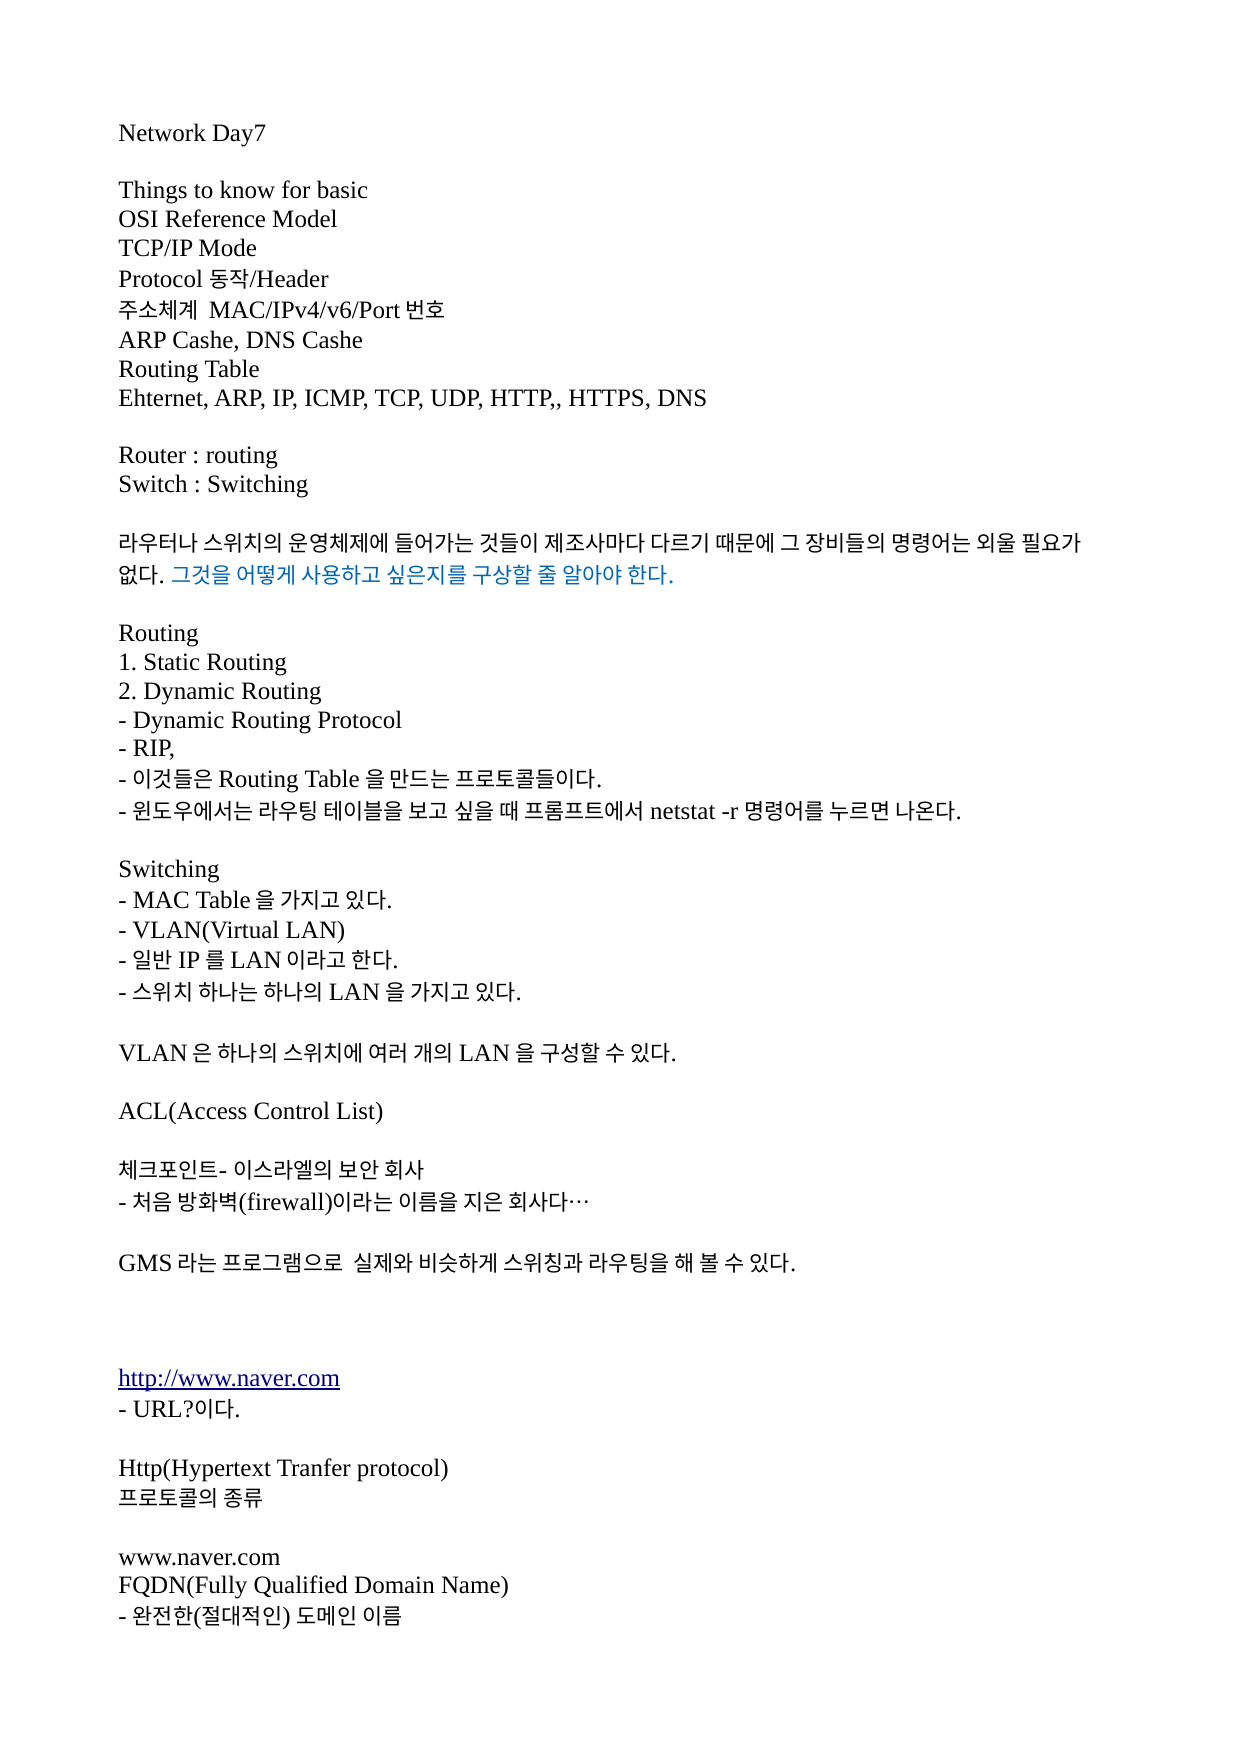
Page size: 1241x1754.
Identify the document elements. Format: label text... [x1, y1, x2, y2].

text Routing Table [118, 354, 1122, 383]
text - 스위치 하나는 하나의 LAN을 가지고 있다. [118, 975, 1122, 1007]
text Protocol 동작/Header [118, 262, 1122, 293]
text Switching [118, 854, 1122, 883]
text Switch : Switching [118, 469, 1122, 498]
text www.naver.com [118, 1542, 1122, 1571]
text 1. Static Routing [118, 647, 1122, 676]
text FQDN(Fully Qualified Domain Name) [118, 1571, 1122, 1599]
text VLAN은 하나의 스위치에 여러 개의 LAN을 구성할 수 있다. [118, 1036, 1122, 1067]
text Routing [118, 618, 1122, 647]
text TCP/IP Mode [118, 233, 1122, 262]
text - 이것들은 Routing Table을 만드는 프로토콜들이다. [118, 762, 1122, 794]
text - Dynamic Routing Protocol [118, 705, 1122, 733]
text 체크포인트- 이스라엘의 보안 회사 [118, 1153, 1122, 1185]
text Ehternet, ARP, IP, ICMP, TCP, UDP, HTTP,, HTTPS, DNS [118, 383, 1122, 411]
text - 완전한(절대적인) 도메인 이름 [118, 1599, 1122, 1631]
text 2. Dynamic Routing [118, 676, 1122, 705]
text - MAC Table을 가지고 있다. [118, 883, 1122, 915]
text - VLAN(Virtual LAN) [118, 915, 1122, 943]
text - URL?이다. [118, 1392, 1122, 1424]
text - 처음 방화벽(firewall)이라는 이름을 지은 회사다… [118, 1185, 1122, 1217]
text ARP Cashe, DNS Cashe [118, 325, 1122, 354]
text OSI Reference Model [118, 204, 1122, 233]
text 주소체계 MAC/IPv4/v6/Port번호 [118, 293, 1122, 325]
text - RIP, [118, 733, 1122, 762]
text Http(Hypertext Tranfer protocol) [118, 1453, 1122, 1481]
text Things to know for basic [118, 176, 1122, 204]
text - 일반 IP를 LAN이라고 한다. [118, 943, 1122, 975]
text http://www.naver.com [118, 1363, 1122, 1392]
text GMS라는 프로그램으로 실제와 비슷하게 스위칭과 라우팅을 해 볼 수 있다. [118, 1246, 1122, 1277]
text - 윈도우에서는 라우팅 테이블을 보고 싶을 때 프롬프트에서 netstat -r 명령어를 누르면 나온다. [118, 794, 1122, 826]
text Router : routing [118, 440, 1122, 469]
text 프로토콜의 종류 [118, 1481, 1122, 1513]
text ACL(Access Control List) [118, 1096, 1122, 1125]
text 라우터나 스위치의 운영체제에 들어가는 것들이 제조사마다 다르기 때문에 그 장비들의 명령어는 외울 필요가 없다. 그것을 어떻게 사용하고 싶은지를 구상할 줄 알아야 한다. [118, 526, 1122, 590]
text Network Day7 [118, 118, 1122, 147]
